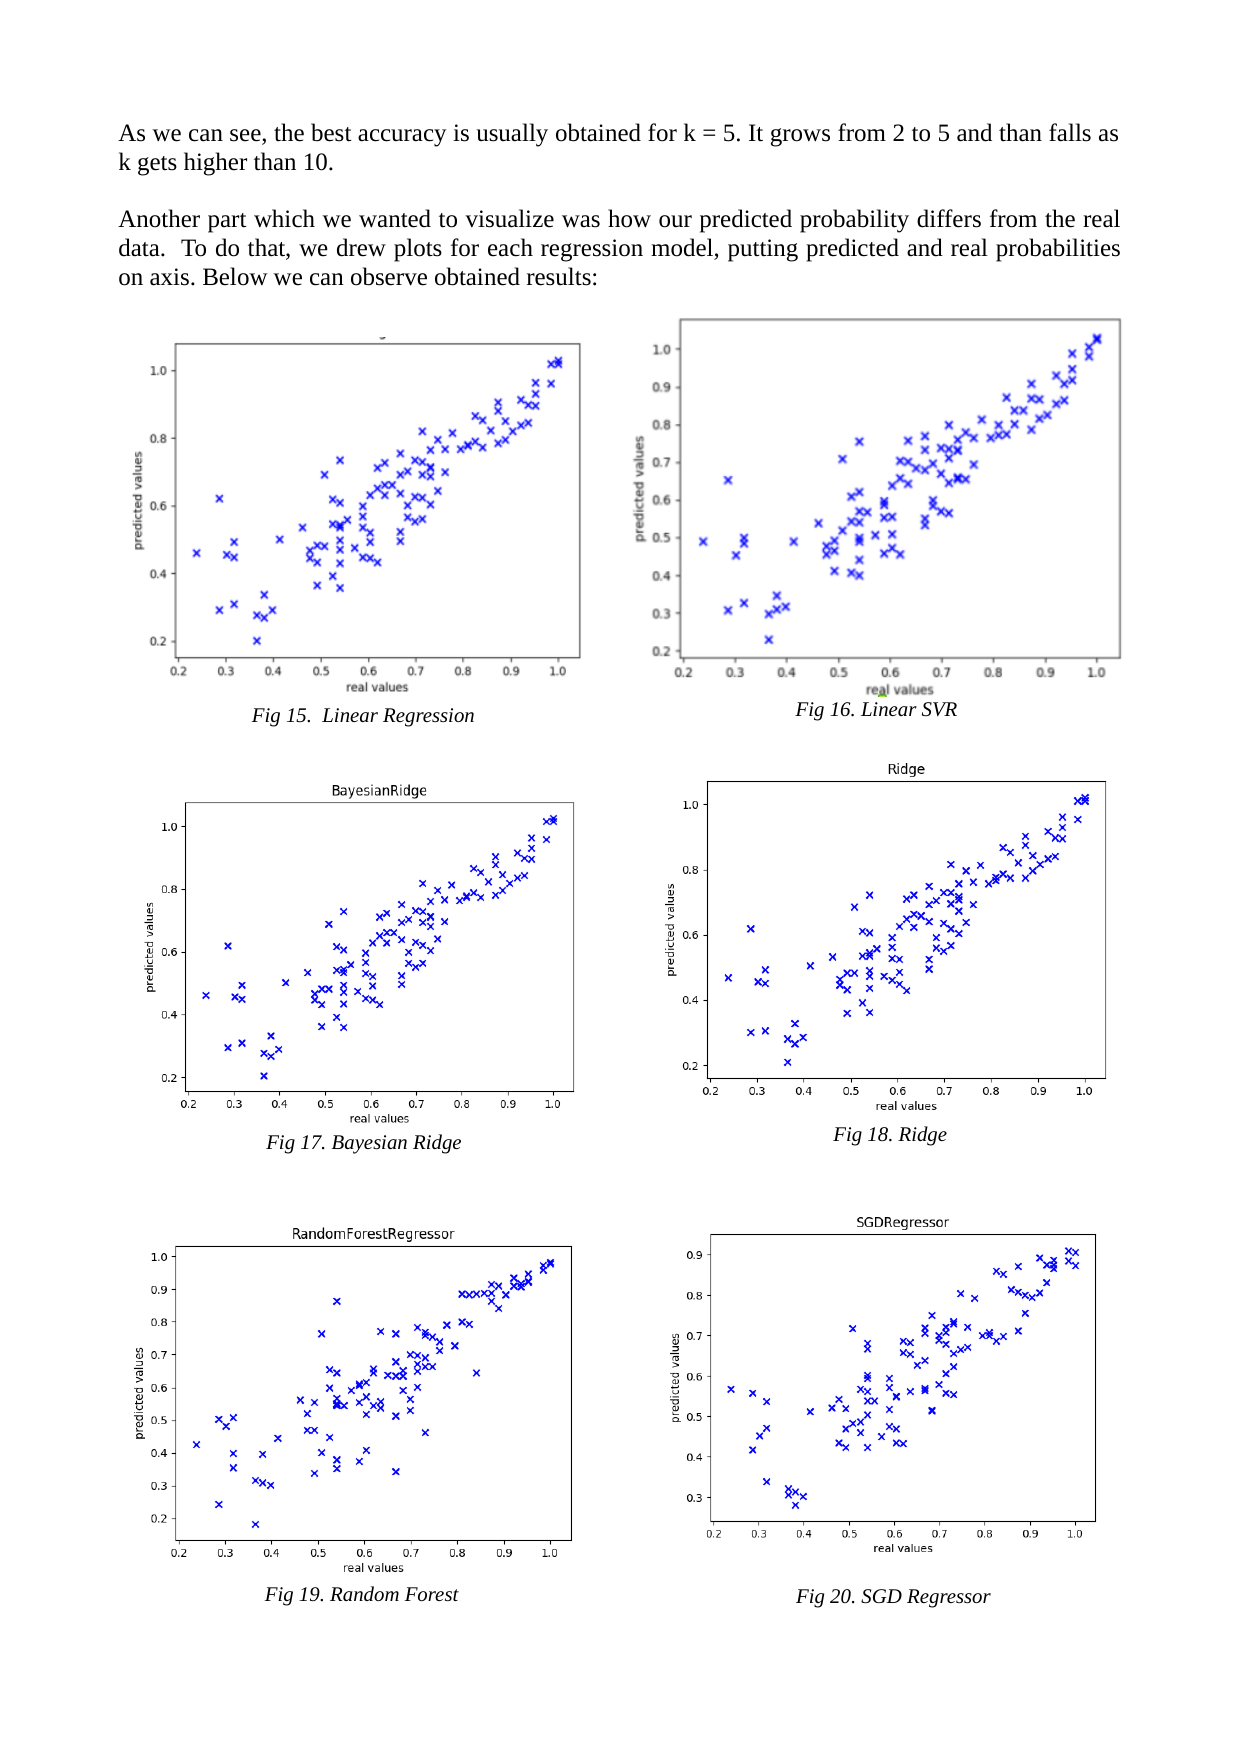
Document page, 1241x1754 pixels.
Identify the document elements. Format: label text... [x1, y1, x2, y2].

picture [134, 777, 595, 1130]
picture [123, 337, 605, 698]
text Fig 15. Linear Regression [123, 698, 605, 727]
picture [656, 760, 1126, 1117]
text Fig 19. Random Forest [129, 1577, 596, 1606]
text Fig 20. SGD Regressor [663, 1558, 1126, 1608]
picture [629, 317, 1126, 697]
text Fig 16. Linear SVR [629, 697, 1125, 721]
text As we can see, the best accuracy is usually obtained for k = 5. It grows from 2 to 5 and than falls as k gets higher than 10. [118, 118, 1122, 176]
text Fig 18. Ridge [657, 1117, 1125, 1146]
text Fig 17. Bayesian Ridge [134, 1130, 595, 1154]
picture [128, 1220, 596, 1577]
text Another part which we wanted to visualize was how our predicted probability differs from the real data. To do that, we drew plots for each regression model, putting predicted and real probabilities on axis. Below we can observe obtained results: [118, 204, 1122, 291]
picture [662, 1209, 1126, 1558]
